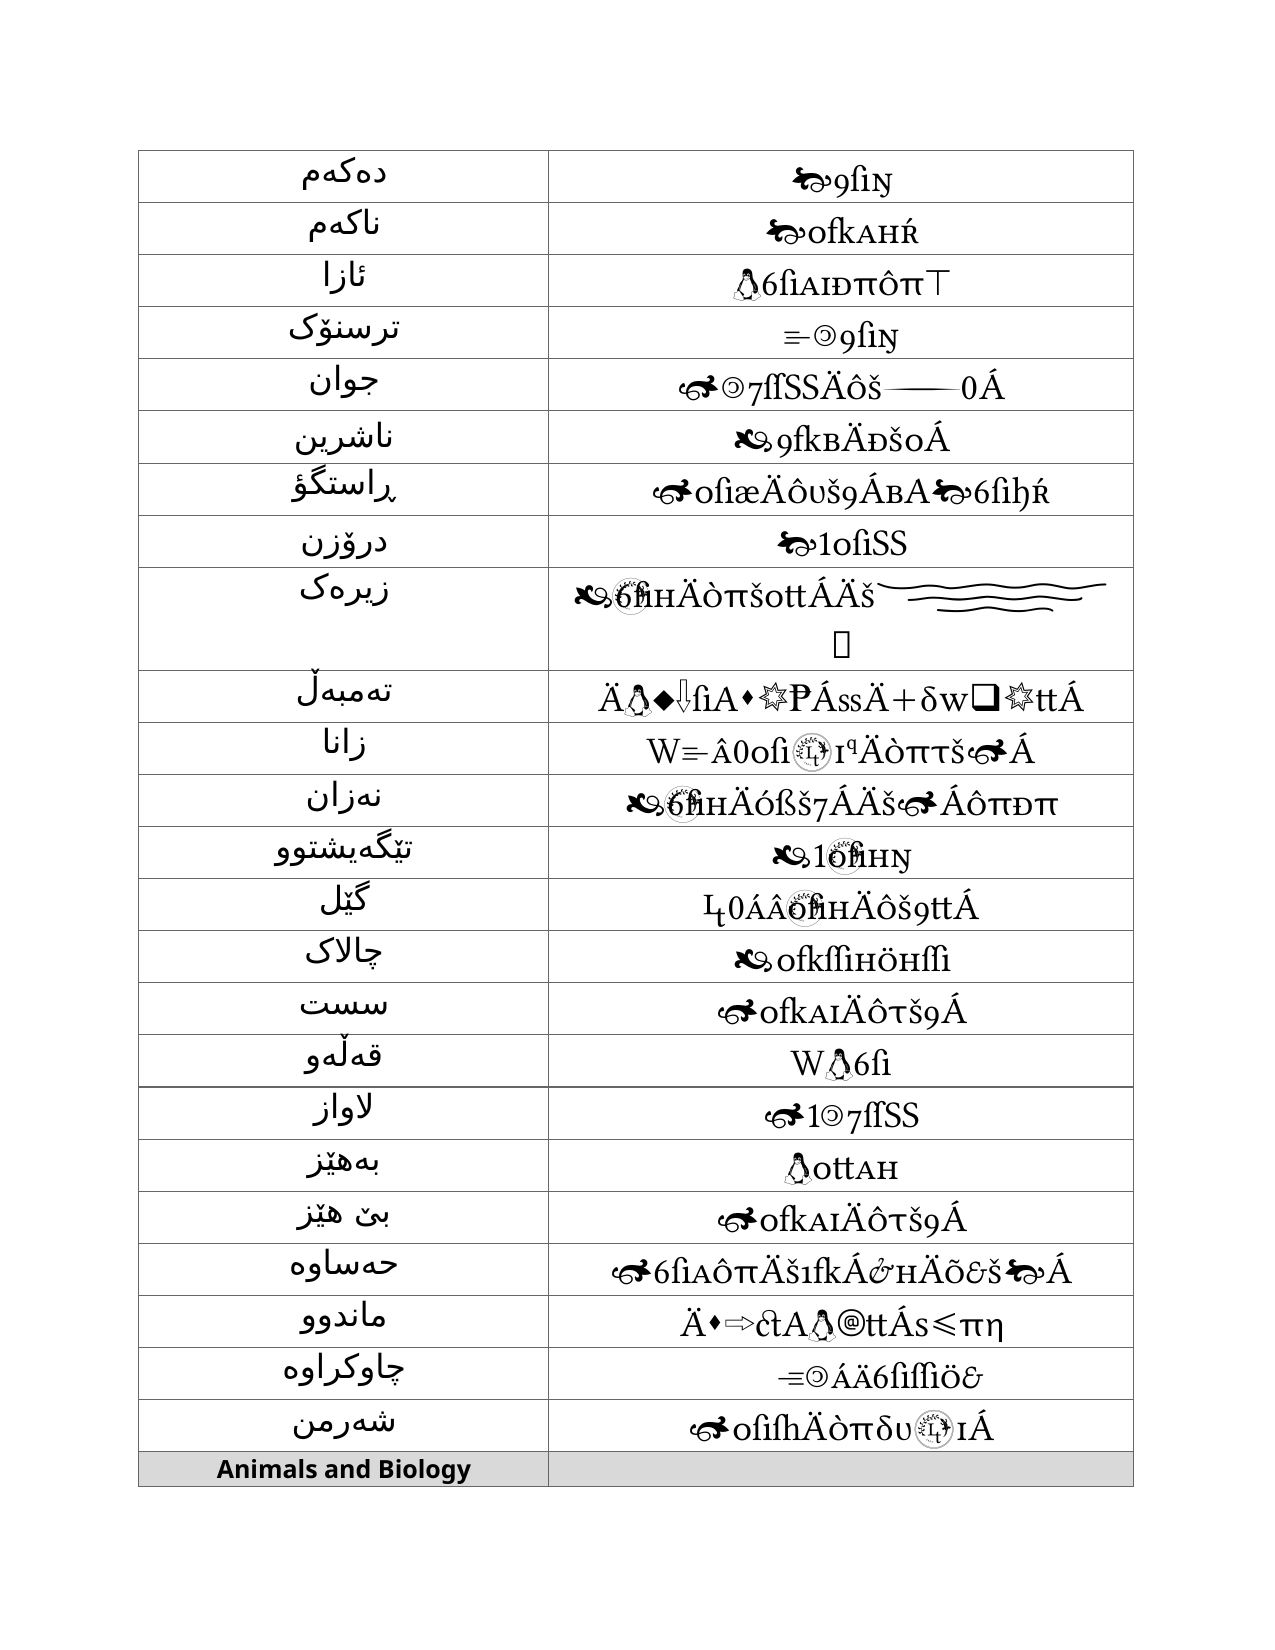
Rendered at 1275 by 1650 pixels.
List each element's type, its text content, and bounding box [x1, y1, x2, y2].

table_cell ڕاستگؤ [139, 464, 548, 514]
table_cell  [549, 1244, 1133, 1295]
table_cell  [549, 307, 1133, 358]
table_cell  [549, 1035, 1133, 1086]
table_cell گێل [139, 879, 548, 930]
table_cell زانا [139, 723, 548, 774]
table_cell [549, 1452, 1133, 1486]
table_cell  [549, 359, 1133, 410]
table_cell ماندوو [139, 1296, 548, 1347]
table_cell  [549, 1140, 1133, 1191]
table_cell  [549, 411, 1133, 462]
table_cell لاواز [139, 1088, 548, 1138]
table_cell  [549, 1296, 1133, 1347]
table_cell شەرمن [139, 1400, 548, 1451]
table_cell ناکەم [139, 203, 548, 254]
table_cell چاوکراوە [139, 1348, 548, 1399]
table_cell ناشرین [139, 411, 548, 462]
table_cell  [549, 723, 1133, 774]
table_cell درۆزن [139, 516, 548, 567]
table_cell دەکەم [139, 151, 548, 202]
table_cell  [549, 1348, 1133, 1399]
table_cell قەڵەو [139, 1035, 548, 1086]
table_cell  [549, 671, 1133, 722]
table_cell چالاک [139, 931, 548, 982]
table_cell  [549, 464, 1133, 514]
table_cell تێگەیشتوو [139, 827, 548, 878]
table_cell تەمبەڵ [139, 671, 548, 722]
table_cell جوان [139, 359, 548, 410]
table_cell  [549, 1088, 1133, 1138]
table_cell ترسنۆک [139, 307, 548, 358]
table_cell سست [139, 983, 548, 1034]
table_cell  [549, 255, 1133, 306]
table_cell  [549, 775, 1133, 826]
table_cell  [549, 516, 1133, 567]
table_cell  [549, 1400, 1133, 1451]
table_cell بەهێز [139, 1140, 548, 1191]
table_cell ئازا [139, 255, 548, 306]
table_cell  [549, 568, 1133, 670]
table_cell زیرەک [139, 568, 548, 670]
table_cell بێ هێز [139, 1192, 548, 1243]
table_cell ‌‌حەساوە [139, 1244, 548, 1295]
table_cell  [549, 879, 1133, 930]
table_cell  [549, 827, 1133, 878]
table_cell  [549, 203, 1133, 254]
table_cell  [549, 1192, 1133, 1243]
table_cell  [549, 151, 1133, 202]
table_cell  [549, 983, 1133, 1034]
table_cell نەزان [139, 775, 548, 826]
table_cell  [549, 931, 1133, 982]
table_cell Animals and Biology [139, 1452, 548, 1486]
